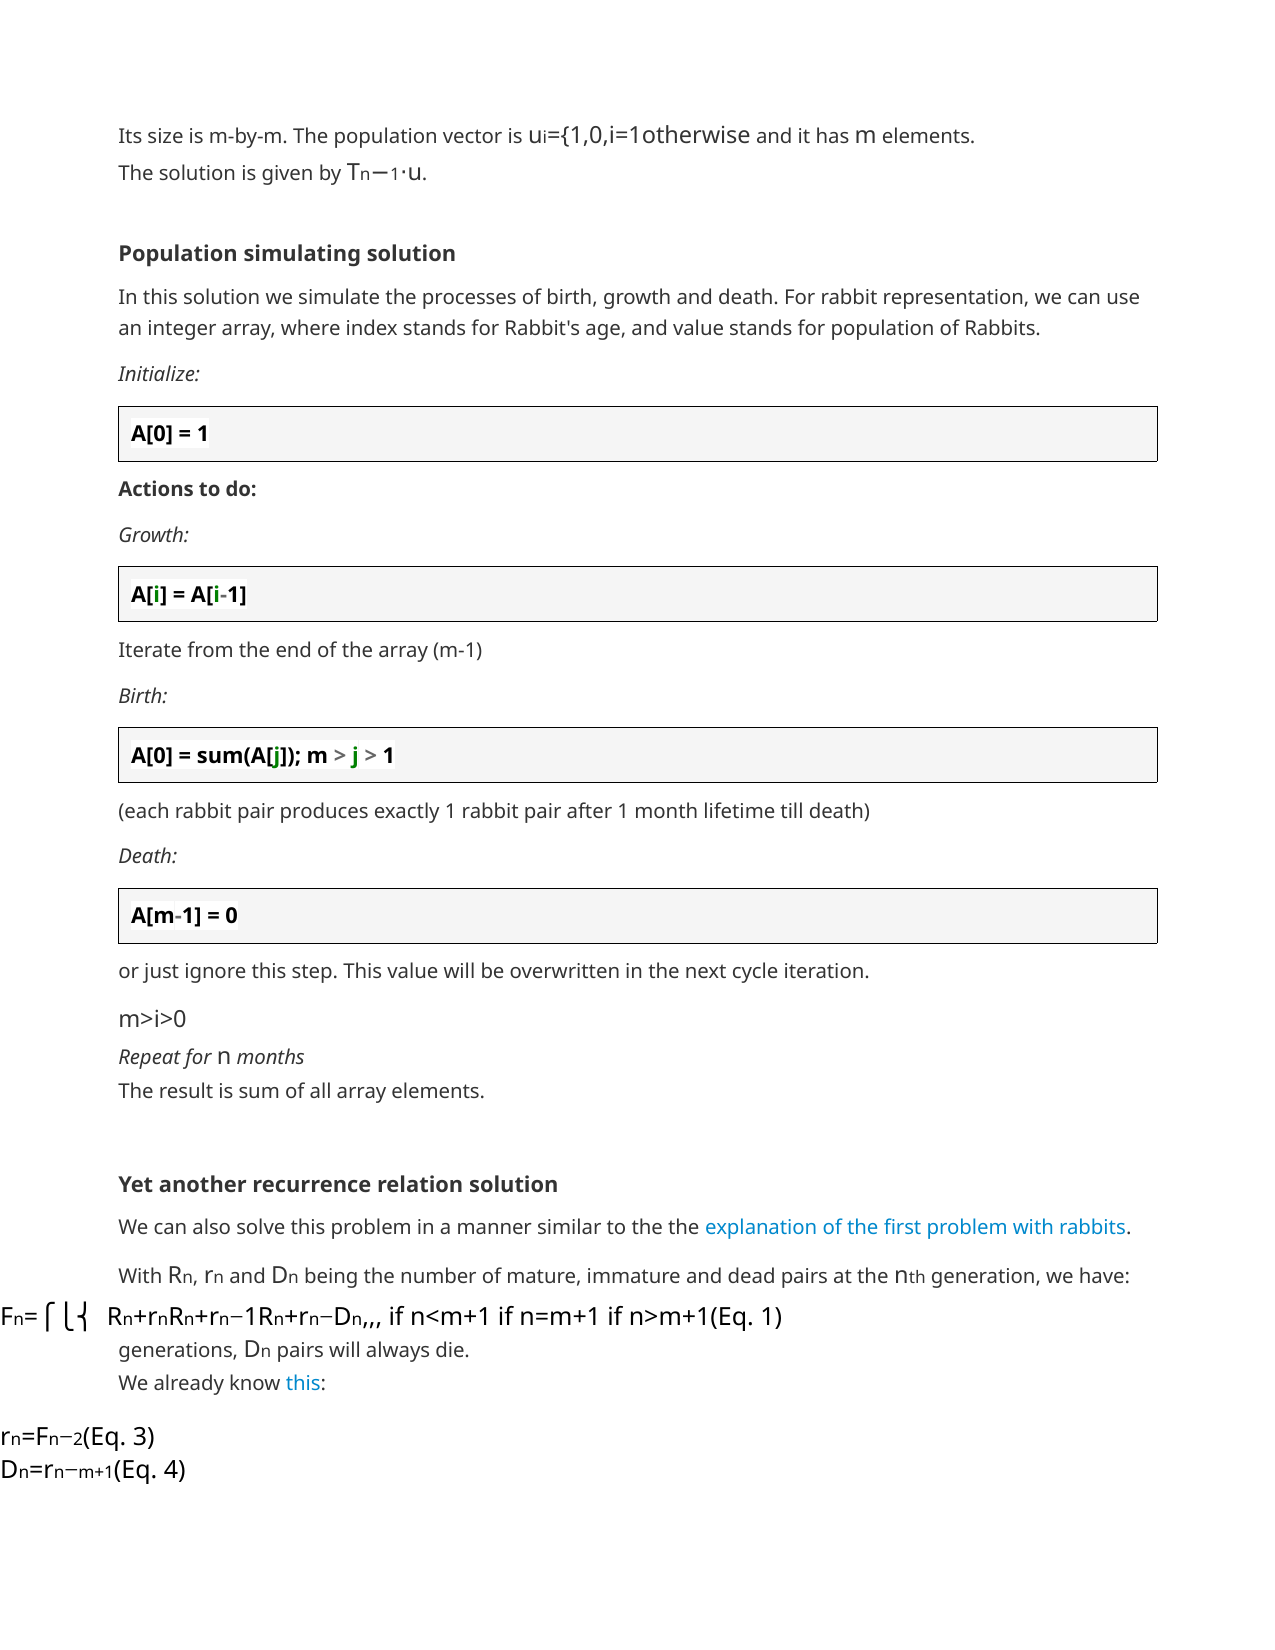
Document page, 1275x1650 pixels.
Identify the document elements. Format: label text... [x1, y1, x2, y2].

text Repeat for n months [118, 1039, 1157, 1072]
subtitle Population simulating solution [118, 206, 1157, 268]
text A[i] = A[i-1] [119, 567, 1157, 621]
text or just ignore this step. This value will be overwritten in the next cycle iteration. [118, 957, 1157, 985]
text Until the generation m+1, no rabbit will die. Then the 1st pair will die and in all the following generations, Dn pairs will always die. [118, 1295, 1157, 1299]
text A[0] = sum(A[j]); m > j > 1 [119, 728, 1157, 782]
text rn=Fn−2(Eq. 3) [0, 1418, 1275, 1452]
text A[m-1] = 0 [119, 889, 1157, 943]
text Birth: [118, 681, 1157, 709]
text Growth: [118, 521, 1157, 548]
text With Rn, rn and Dn being the number of mature, immature and dead pairs at the nth generation, we have: [118, 1259, 1157, 1291]
text We already know this: [118, 1369, 1157, 1397]
text Death: [118, 842, 1157, 870]
text (each rabbit pair produces exactly 1 rabbit pair after 1 month lifetime till death) [118, 796, 1157, 824]
text Actions to do: [118, 475, 1157, 502]
text Until the generation m+1, no rabbit will die. Then the 1st pair will die and in all the following generations, Dn pairs will always die. [118, 1333, 1157, 1364]
text Fn=⎧⎩⎨ Rn+rnRn+rn−1Rn+rn−Dn,,, if n<m+1 if n=m+1 if n>m+1(Eq. 1) [0, 1299, 1275, 1333]
text Its size is m-by-m. The population vector is ui={1,0,i=1otherwise and it has m elements. [118, 118, 1157, 150]
text The solution is given by Tn−1⋅u. [118, 155, 1157, 187]
text In this solution we simulate the processes of birth, growth and death. For rabbit representation, we can use an integer array, where index stands for Rabbit's age, and value stands for population of Rabbits. [118, 282, 1157, 342]
text Dn=rn−m+1(Eq. 4) [0, 1452, 1275, 1486]
text A[0] = 1 [119, 407, 1157, 461]
text The result is sum of all array elements. [118, 1076, 1157, 1104]
text Initialize: [118, 360, 1157, 388]
text m>i>0 [118, 1003, 1157, 1035]
text We can also solve this problem in a manner similar to the the explanation of the first problem with rabbits. [118, 1213, 1157, 1241]
text Iterate from the end of the array (m-1) [118, 636, 1157, 663]
subtitle Yet another recurrence relation solution [118, 1136, 1157, 1199]
